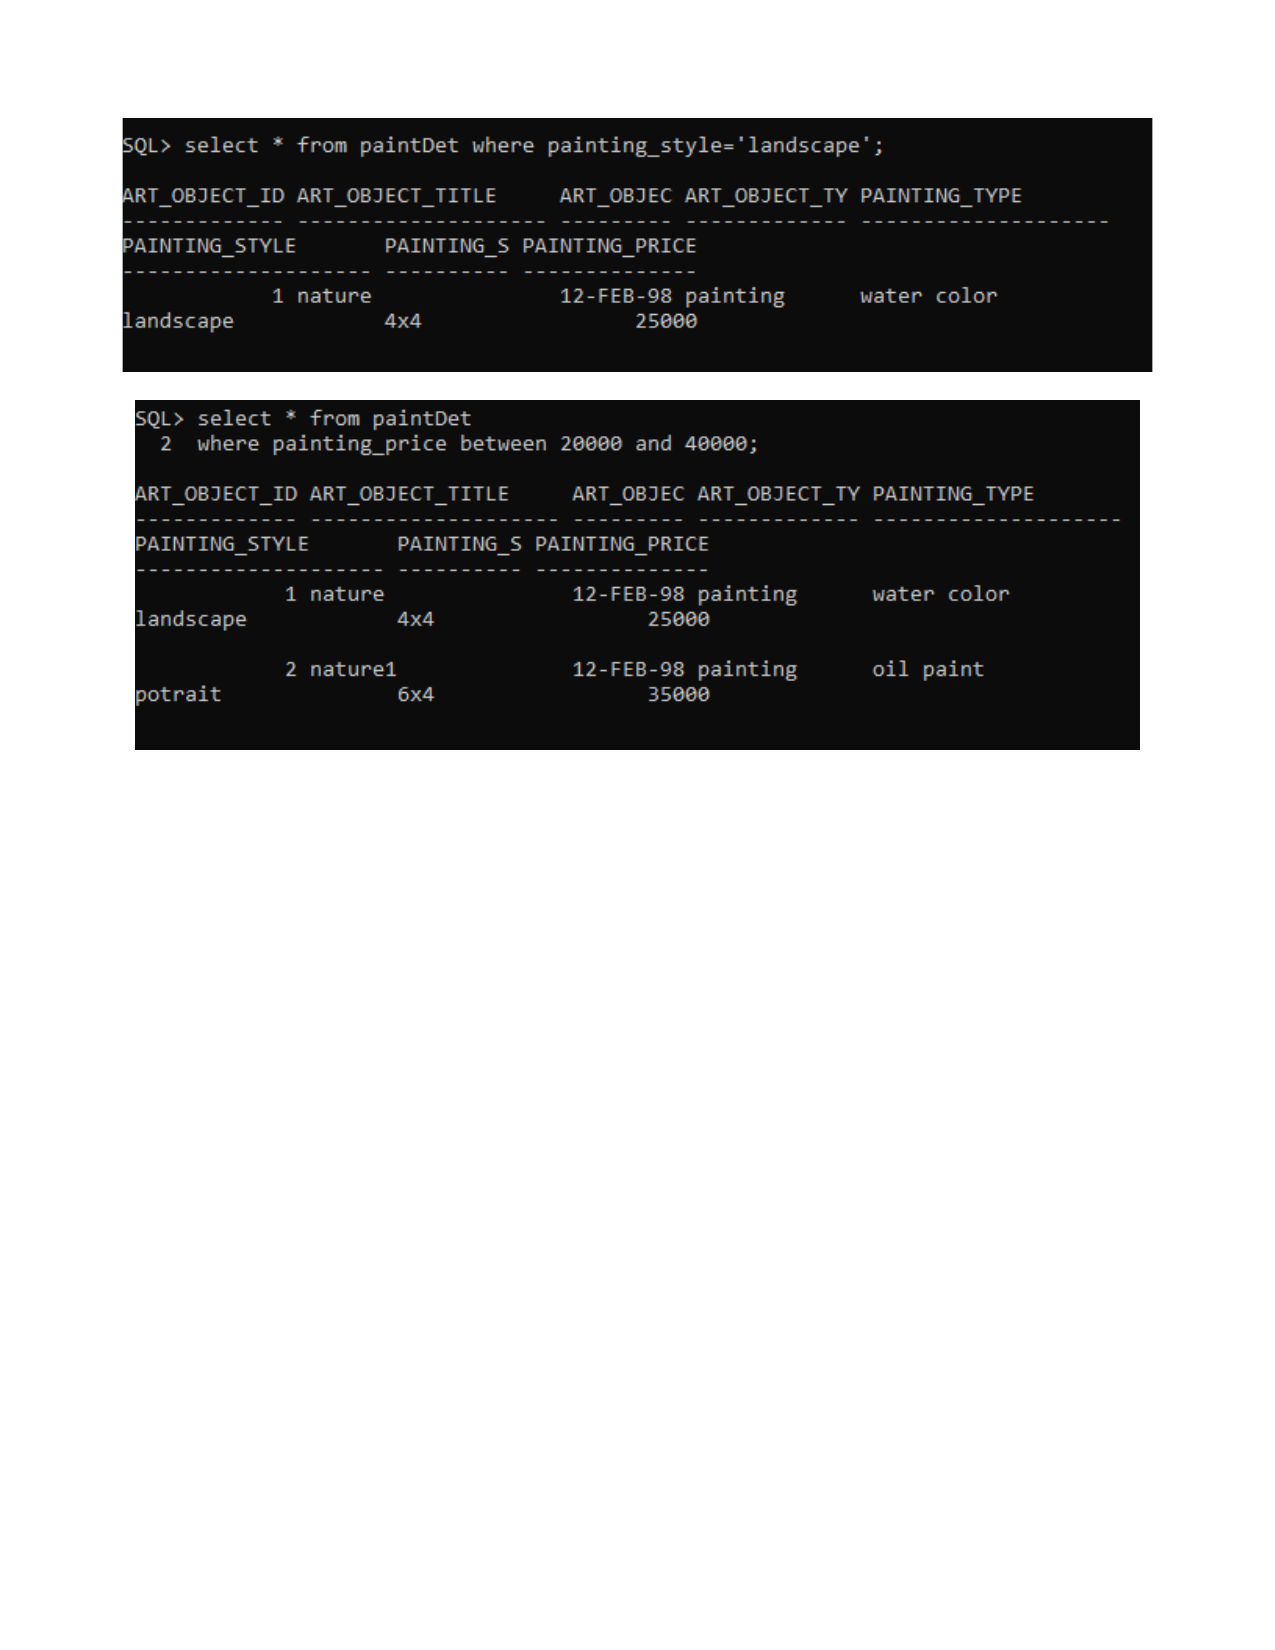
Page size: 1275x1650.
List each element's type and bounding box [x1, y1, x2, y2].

picture [122, 118, 1153, 372]
picture [135, 400, 1140, 750]
